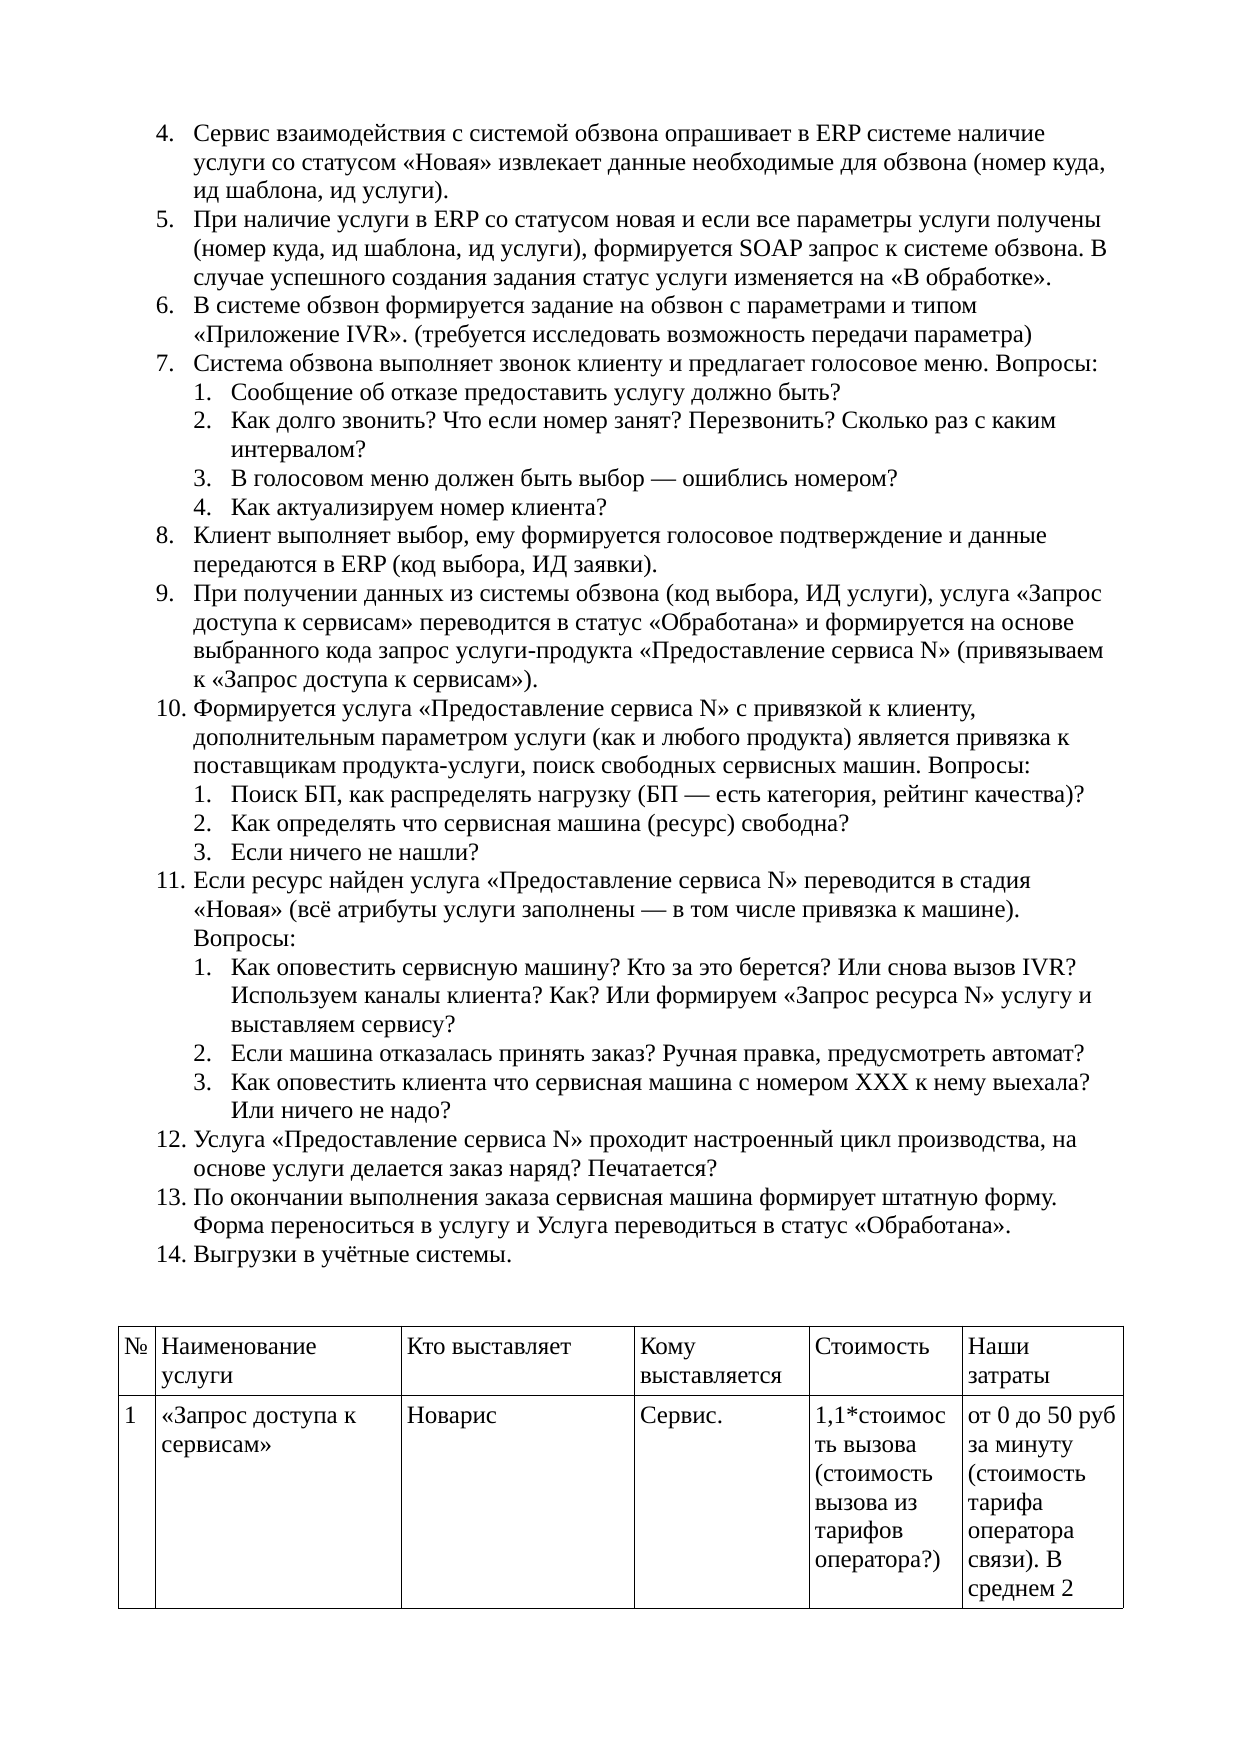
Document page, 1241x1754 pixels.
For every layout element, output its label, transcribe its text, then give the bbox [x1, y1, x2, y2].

table_header Стоимость [810, 1327, 962, 1395]
list Если ничего не нашли? [193, 837, 1122, 866]
list Если ресурс найден услуга «Предоставление сервиса N» переводится в стадия «Новая» (всё атрибуты услуги заполнены — в том числе привязка к машине). Вопросы: [156, 866, 1122, 952]
list Как определять что сервисная машина (ресурс) свободна? [193, 808, 1122, 837]
list В системе обзвон формируется задание на обзвон с параметрами и типом «Приложение IVR». (требуется исследовать возможность передачи параметра) [156, 291, 1122, 348]
list Как оповестить сервисную машину? Кто за это берется? Или снова вызов IVR? Используем каналы клиента? Как? Или формируем «Запрос ресурса N» услугу и выставляем сервису? [193, 952, 1122, 1038]
list Выгрузки в учётные системы. [156, 1239, 1122, 1268]
table_header Наименование услуги [156, 1327, 401, 1395]
list Формируется услуга «Предоставление сервиса N» с привязкой к клиенту, дополнительным параметром услуги (как и любого продукта) является привязка к поставщикам продукта-услуги, поиск свободных сервисных машин. Вопросы: [156, 693, 1122, 779]
list Как актуализируем номер клиента? [193, 492, 1122, 521]
table_header Кто выставляет [402, 1327, 634, 1395]
list В голосовом меню должен быть выбор — ошиблись номером? [193, 463, 1122, 492]
list Клиент выполняет выбор, ему формируется голосовое подтверждение и данные передаются в ERP (код выбора, ИД заявки). [156, 521, 1122, 578]
list При наличие услуги в ERP со статусом новая и если все параметры услуги получены (номер куда, ид шаблона, ид услуги), формируется SOAP запрос к системе обзвона. В случае успешного создания задания статус услуги изменяется на «В обработке». [156, 204, 1122, 291]
table_cell Сервис. [635, 1396, 809, 1607]
list По окончании выполнения заказа сервисная машина формирует штатную форму. Форма переноситься в услугу и Услуга переводиться в статус «Обработана». [156, 1182, 1122, 1239]
list Как долго звонить? Что если номер занят? Перезвонить? Сколько раз с каким интервалом? [193, 406, 1122, 463]
table_header Наши затраты [963, 1327, 1123, 1395]
list Если машина отказалась принять заказ? Ручная правка, предусмотреть автомат? [193, 1038, 1122, 1067]
list Поиск БП, как распределять нагрузку (БП — есть категория, рейтинг качества)? [193, 779, 1122, 808]
list Сервис взаимодействия с системой обзвона опрашивает в ERP системе наличие услуги со статусом «Новая» извлекает данные необходимые для обзвона (номер куда, ид шаблона, ид услуги). [156, 118, 1122, 204]
table_cell Новарис [402, 1396, 634, 1607]
list Услуга «Предоставление сервиса N» проходит настроенный цикл производства, на основе услуги делается заказ наряд? Печатается? [156, 1124, 1122, 1182]
table_header № [119, 1327, 155, 1395]
list Система обзвона выполняет звонок клиенту и предлагает голосовое меню. Вопросы: [156, 348, 1122, 377]
table_cell 1,1*стоимость вызова (стоимость вызова из тарифов оператора?) [810, 1396, 962, 1607]
table_cell от 0 до 50 руб за минуту (стоимость тарифа оператора связи). В среднем 2 [963, 1396, 1123, 1607]
list Как оповестить клиента что сервисная машина с номером XXX к нему выехала? Или ничего не надо? [193, 1067, 1122, 1124]
table_cell 1 [119, 1396, 155, 1607]
list Сообщение об отказе предоставить услугу должно быть? [193, 377, 1122, 406]
list При получении данных из системы обзвона (код выбора, ИД услуги), услуга «Запрос доступа к сервисам» переводится в статус «Обработана» и формируется на основе выбранного кода запрос услуги-продукта «Предоставление сервиса N» (привязываем к «Запрос доступа к сервисам»). [156, 578, 1122, 693]
table_cell «Запрос доступа к сервисам» [156, 1396, 401, 1607]
table_header Кому выставляется [635, 1327, 809, 1395]
